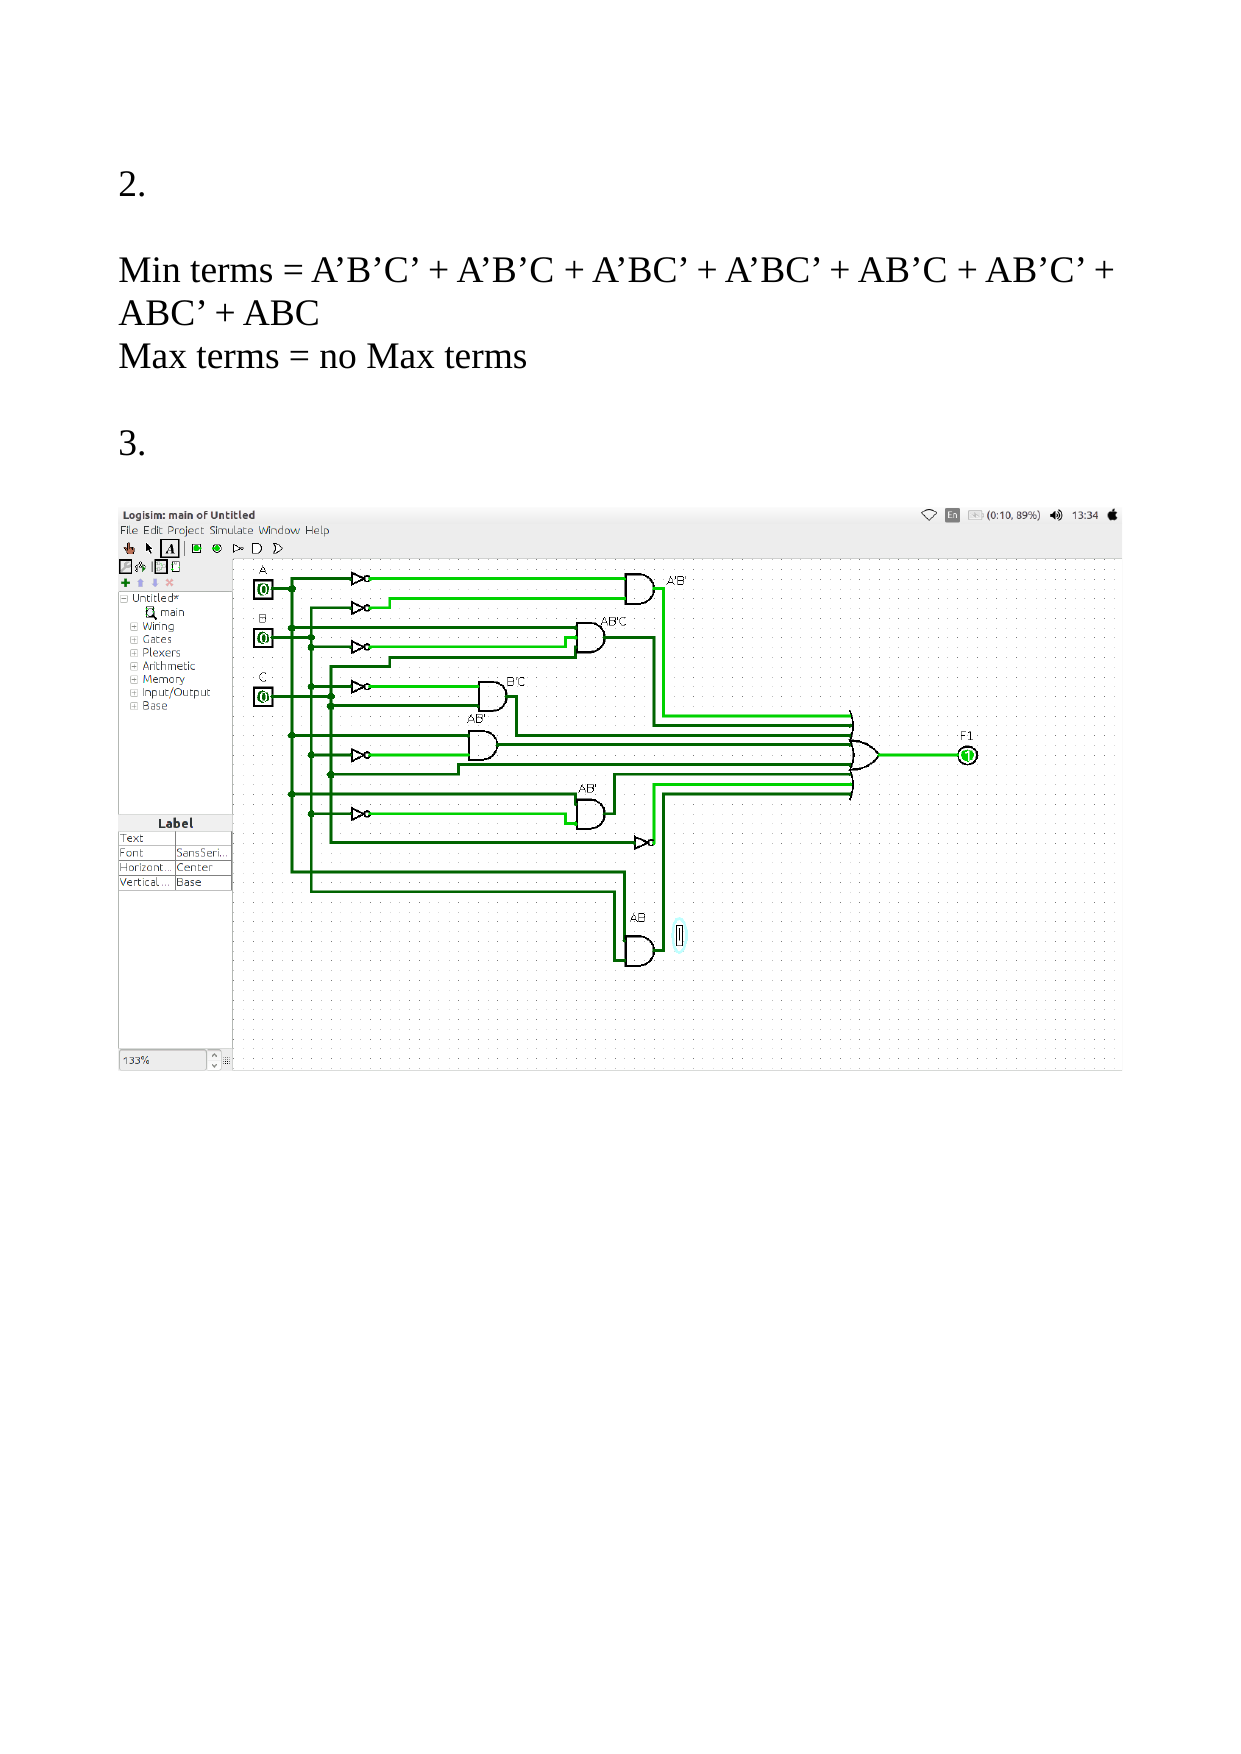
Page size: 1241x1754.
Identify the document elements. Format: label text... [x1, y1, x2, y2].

text 3. [118, 420, 1122, 463]
text Max terms = no Max terms [118, 334, 1122, 377]
picture [118, 506, 1123, 1071]
text Min terms = A’B’C’ + A’B’C + A’BC’ + A’BC’ + AB’C + AB’C’ + ABC’ + ABC [118, 247, 1122, 334]
text 2. [118, 161, 1122, 204]
